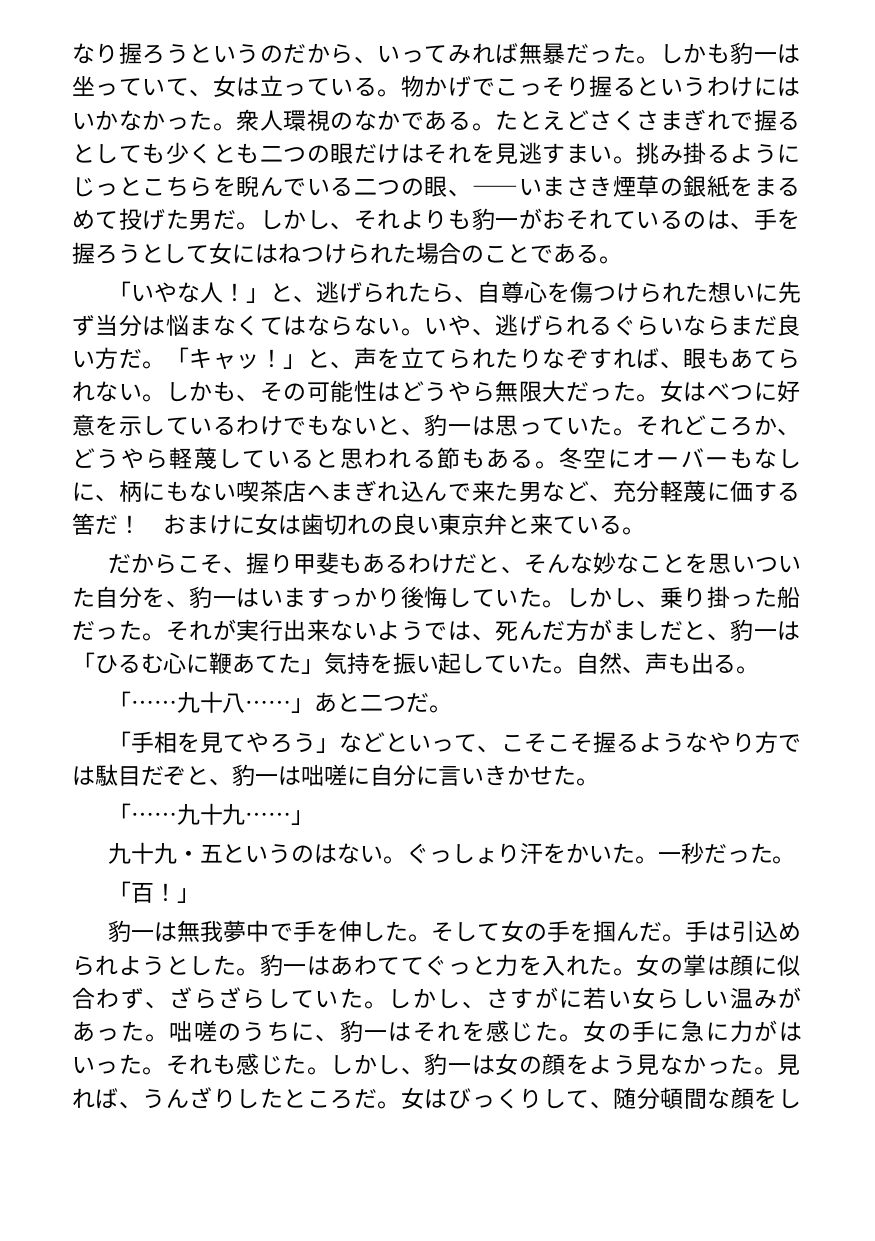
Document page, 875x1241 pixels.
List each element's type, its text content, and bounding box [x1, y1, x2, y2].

text だからこそ、握り甲斐もあるわけだと、そんな妙なことを思いついた自分を、豹一はいますっかり後悔していた。しかし、乗り掛った船だった。それが実行出来ないようでは、死んだ方がましだと、豹一は「ひるむ心に鞭あてた」気持を振い起していた。自然、声も出る。 [72, 546, 802, 679]
text 「百！」 [72, 875, 802, 908]
text 「……九十九……」 [72, 797, 802, 830]
text 「手相を見てやろう」などといって、こそこそ握るようなやり方では駄目だぞと、豹一は咄嗟に自分に言いきかせた。 [72, 724, 802, 791]
text 九十九・五というのはない。ぐっしょり汗をかいた。一秒だった。 [72, 836, 802, 869]
text 豹一は無我夢中で手を伸した。そして女の手を掴んだ。手は引込められようとした。豹一はあわててぐっと力を入れた。女の掌は顔に似合わず、ざらざらしていた。しかし、さすがに若い女らしい温みがあった。咄嗟のうちに、豹一はそれを感じた。女の手に急に力がはいった。それも感じた。しかし、豹一は女の顔をよう見なかった。見れば、うんざりしたところだ。女はびっくりして、随分頓間な顔をし [72, 914, 802, 1114]
text 「……九十八……」あと二つだ。 [72, 685, 802, 718]
text 「いやな人！」と、逃げられたら、自尊心を傷つけられた想いに先ず当分は悩まなくてはならない。いや、逃げられるぐらいならまだ良い方だ。「キャッ！」と、声を立てられたりなぞすれば、眼もあてられない。しかも、その可能性はどうやら無限大だった。女はべつに好意を示しているわけでもないと、豹一は思っていた。それどころか、どうやら軽蔑していると思われる節もある。冬空にオーバーもなしに、柄にもない喫茶店へまぎれ込んで来た男など、充分軽蔑に価する筈だ！ おまけに女は歯切れの良い東京弁と来ている。 [72, 274, 802, 540]
text なり握ろうというのだから、いってみれば無暴だった。しかも豹一は坐っていて、女は立っている。物かげでこっそり握るというわけにはいかなかった。衆人環視のなかである。たとえどさくさまぎれで握るとしても少くとも二つの眼だけはそれを見逃すまい。挑み掛るようにじっとこちらを睨んでいる二つの眼、――いまさき煙草の銀紙をまるめて投げた男だ。しかし、それよりも豹一がおそれているのは、手を握ろうとして女にはねつけられた場合のことである。 [72, 36, 802, 269]
